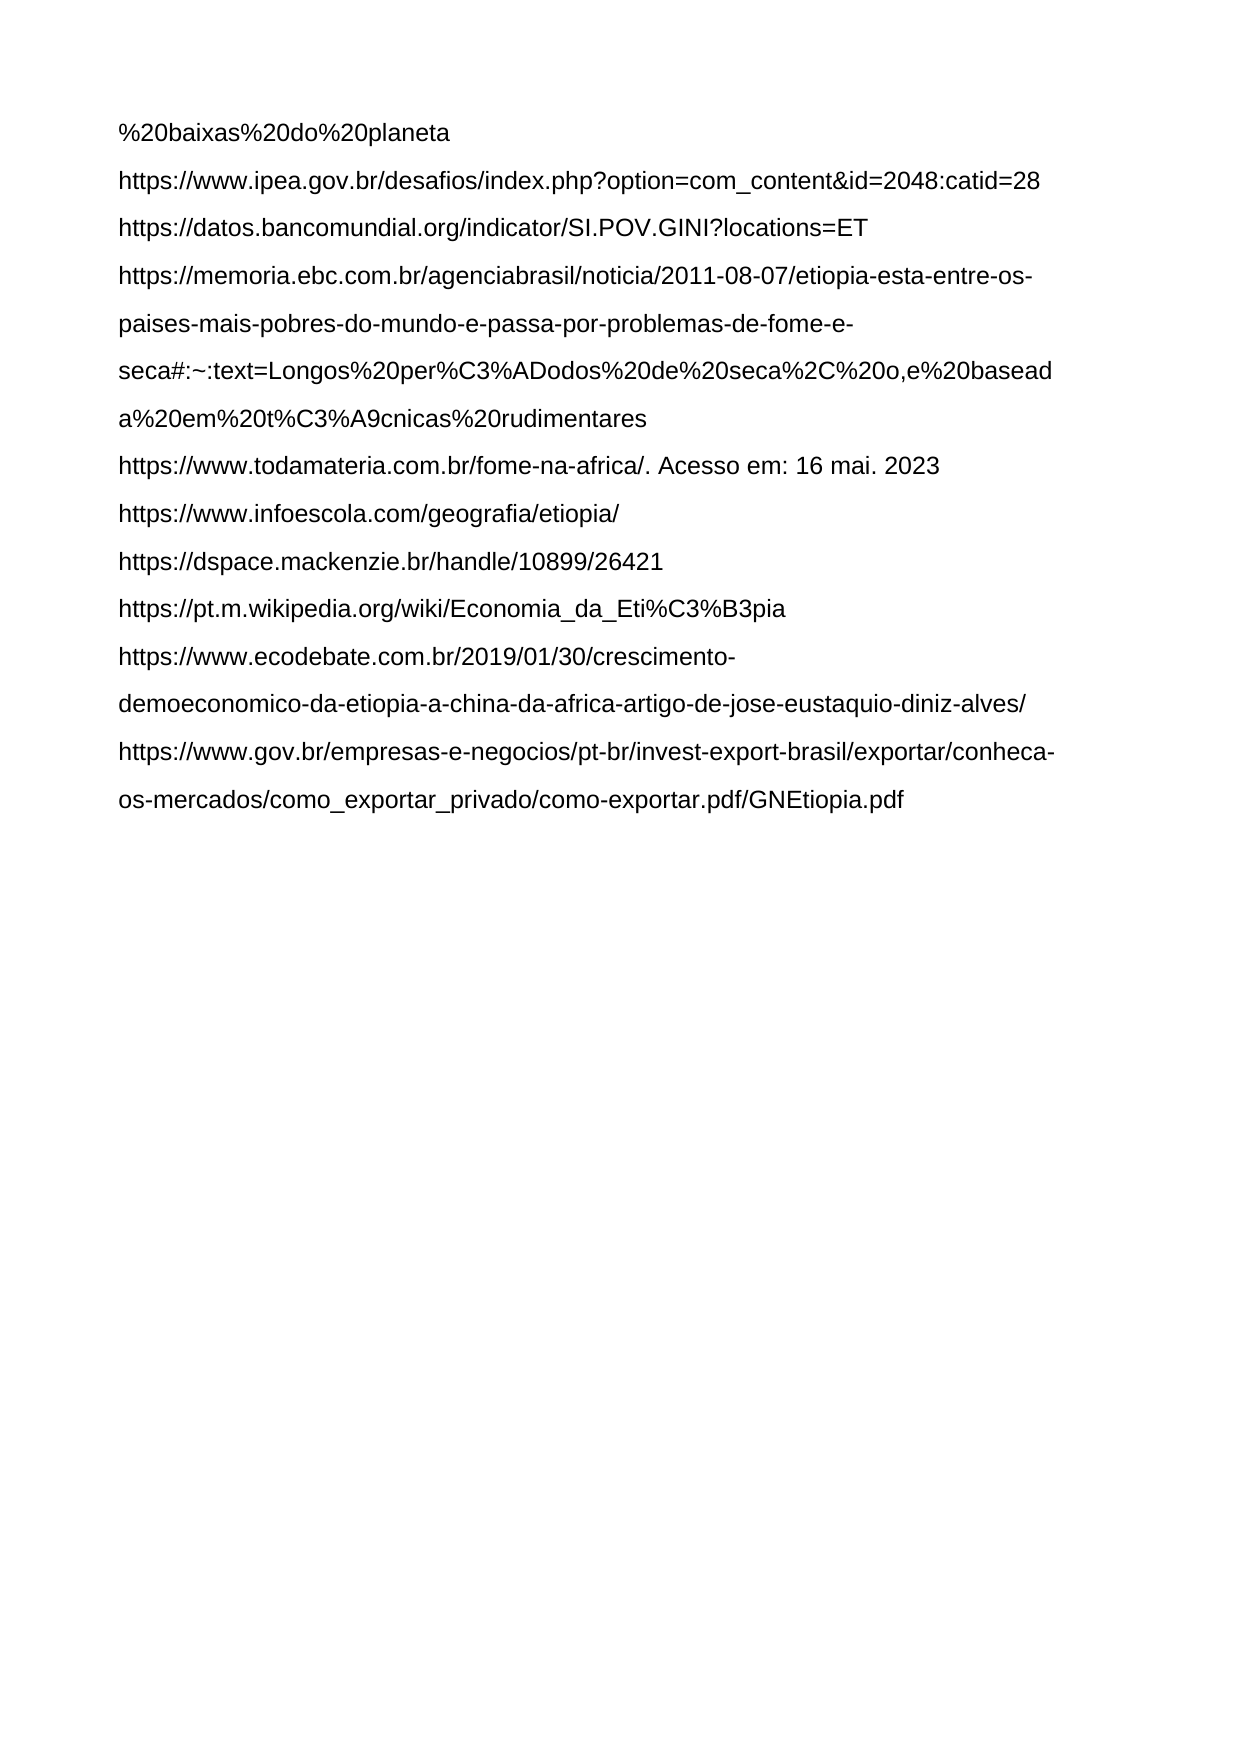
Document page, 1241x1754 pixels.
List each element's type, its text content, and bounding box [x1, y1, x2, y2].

text seca#:~:text=Longos%20per%C3%ADodos%20de%20seca%2C%20o,e%20basead [118, 356, 1122, 385]
text https://memoria.ebc.com.br/agenciabrasil/noticia/2011-08-07/etiopia-esta-entre-os- [118, 261, 1122, 290]
text demoeconomico-da-etiopia-a-china-da-africa-artigo-de-jose-eustaquio-diniz-alves/ [118, 689, 1122, 718]
text os-mercados/como_exportar_privado/como-exportar.pdf/GNEtiopia.pdf [118, 784, 1122, 813]
text paises-mais-pobres-do-mundo-e-passa-por-problemas-de-fome-e- [118, 308, 1122, 337]
text a%20em%20t%C3%A9cnicas%20rudimentares [118, 404, 1122, 432]
text https://www.infoescola.com/geografia/etiopia/ [118, 499, 1122, 528]
text https://pt.m.wikipedia.org/wiki/Economia_da_Eti%C3%B3pia [118, 594, 1122, 623]
text %20baixas%20do%20planeta [118, 118, 1122, 147]
text https://www.todamateria.com.br/fome-na-africa/. Acesso em: 16 mai. 2023 [118, 451, 1122, 480]
text https://www.ecodebate.com.br/2019/01/30/crescimento- [118, 642, 1122, 671]
text https://www.gov.br/empresas-e-negocios/pt-br/invest-export-brasil/exportar/conheca- [118, 737, 1122, 766]
text https://dspace.mackenzie.br/handle/10899/26421 [118, 547, 1122, 575]
text https://www.ipea.gov.br/desafios/index.php?option=com_content&id=2048:catid=28 [118, 166, 1122, 194]
text https://datos.bancomundial.org/indicator/SI.POV.GINI?locations=ET [118, 213, 1122, 242]
